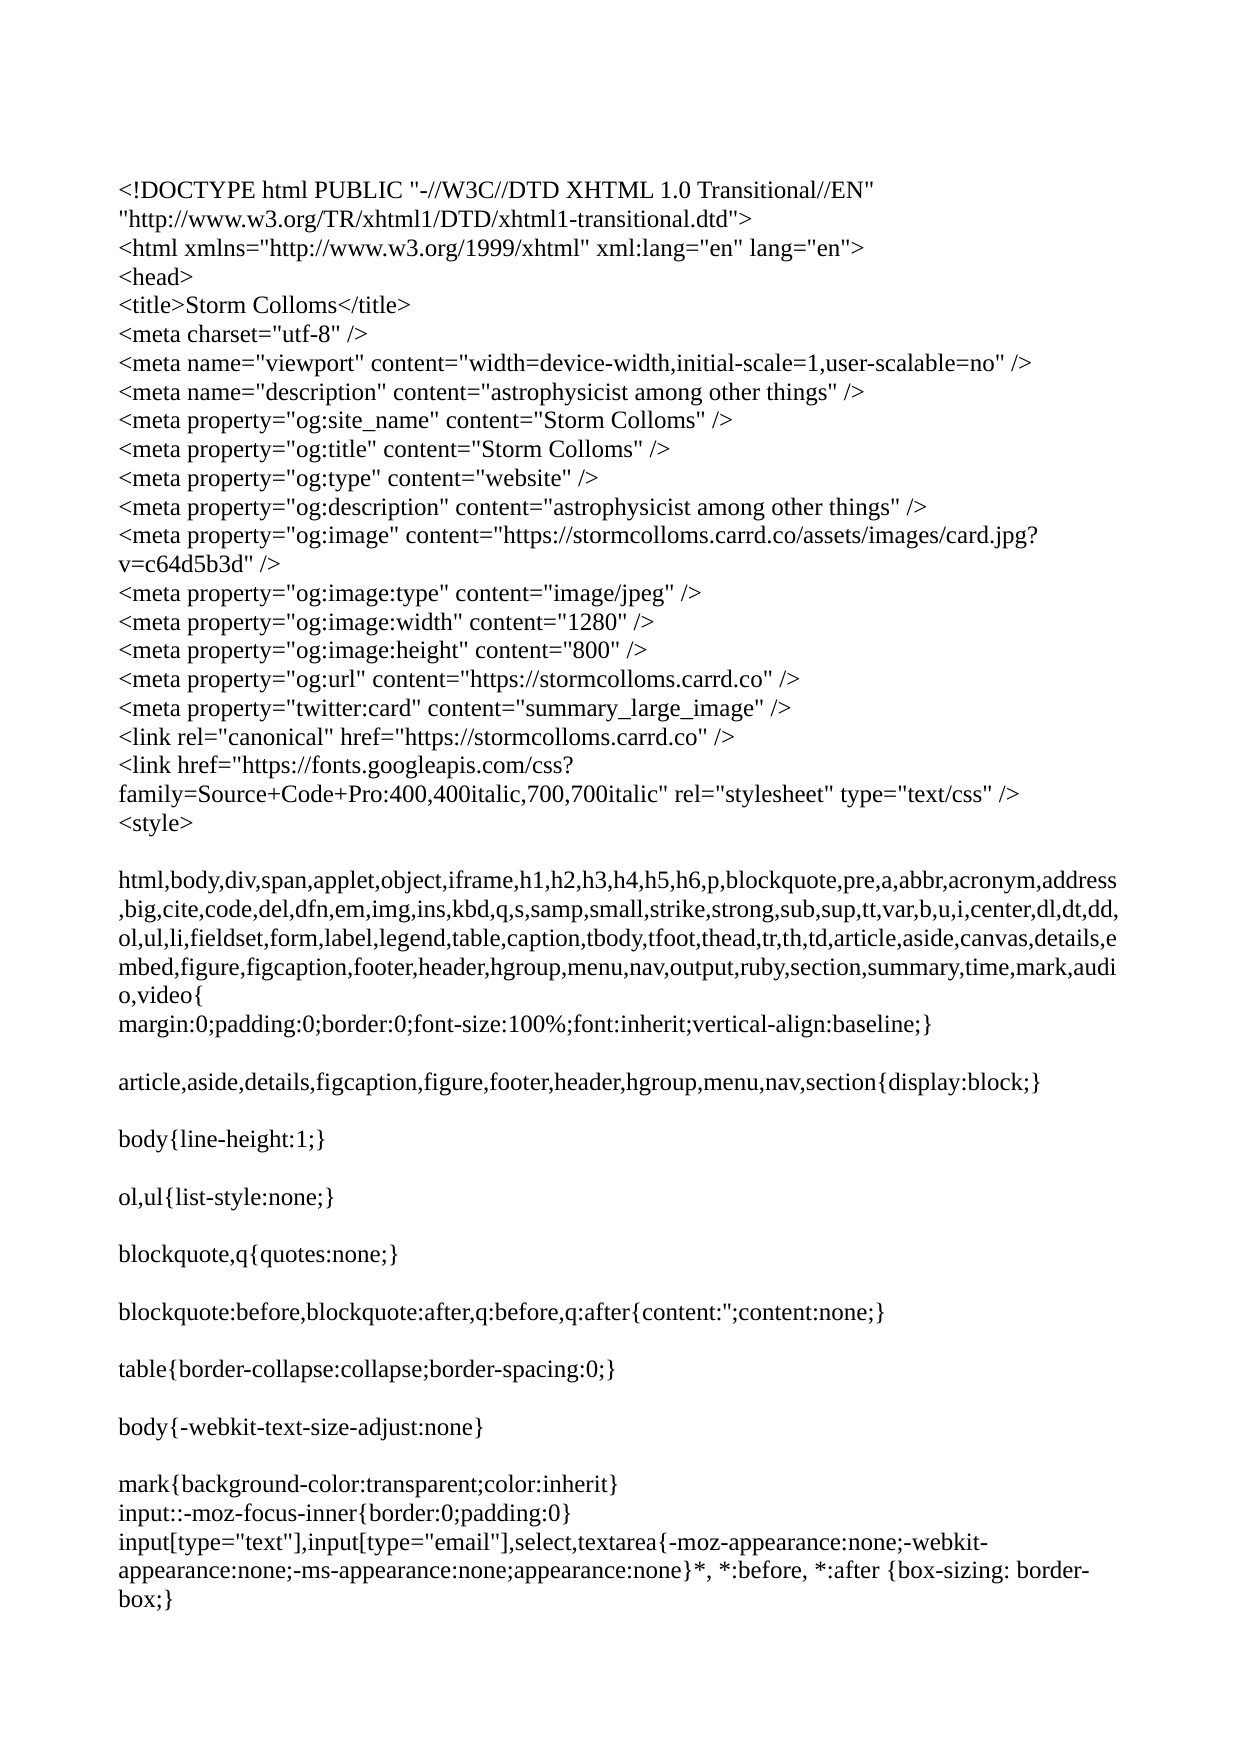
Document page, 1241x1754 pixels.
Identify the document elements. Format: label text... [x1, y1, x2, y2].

text <meta property="og:image:width" content="1280" /> [118, 607, 1122, 636]
text margin:0;padding:0;border:0;font-size:100%;font:inherit;vertical-align:baseline;} [118, 1009, 1122, 1038]
text <meta property="og:image:height" content="800" /> [118, 636, 1122, 664]
text mark{background-color:transparent;color:inherit} [118, 1469, 1122, 1498]
text <meta property="og:url" content="https://stormcolloms.carrd.co" /> [118, 664, 1122, 693]
text <!DOCTYPE html PUBLIC "-//W3C//DTD XHTML 1.0 Transitional//EN" "http://www.w3.org/TR/xhtml1/DTD/xhtml1-transitional.dtd"> [118, 176, 1122, 233]
text <head> [118, 262, 1122, 291]
text table{border-collapse:collapse;border-spacing:0;} [118, 1354, 1122, 1383]
text <meta name="viewport" content="width=device-width,initial-scale=1,user-scalable=no" /> [118, 348, 1122, 377]
text body{line-height:1;} [118, 1124, 1122, 1153]
text <meta property="og:description" content="astrophysicist among other things" /> [118, 492, 1122, 521]
text article,aside,details,figcaption,figure,footer,header,hgroup,menu,nav,section{display:block;} [118, 1067, 1122, 1096]
text <meta property="twitter:card" content="summary_large_image" /> [118, 693, 1122, 722]
text input::-moz-focus-inner{border:0;padding:0} [118, 1498, 1122, 1527]
text ol,ul{list-style:none;} [118, 1182, 1122, 1211]
text <link rel="canonical" href="https://stormcolloms.carrd.co" /> [118, 722, 1122, 751]
text html,body,div,span,applet,object,iframe,h1,h2,h3,h4,h5,h6,p,blockquote,pre,a,abbr,acronym,address,big,cite,code,del,dfn,em,img,ins,kbd,q,s,samp,small,strike,strong,sub,sup,tt,var,b,u,i,center,dl,dt,dd,ol,ul,li,fieldset,form,label,legend,table,caption,tbody,tfoot,thead,tr,th,td,article,aside,canvas,details,embed,figure,figcaption,footer,header,hgroup,menu,nav,output,ruby,section,summary,time,mark,audio,video{ [118, 866, 1122, 1009]
text <meta charset="utf-8" /> [118, 319, 1122, 348]
text <style> [118, 808, 1122, 837]
text <title>Storm Colloms</title> [118, 291, 1122, 319]
text <link href="https://fonts.googleapis.com/css?family=Source+Code+Pro:400,400italic,700,700italic" rel="stylesheet" type="text/css" /> [118, 751, 1122, 808]
text <meta property="og:image:type" content="image/jpeg" /> [118, 578, 1122, 607]
text <meta property="og:title" content="Storm Colloms" /> [118, 434, 1122, 463]
text <meta property="og:site_name" content="Storm Colloms" /> [118, 406, 1122, 434]
text blockquote,q{quotes:none;} [118, 1239, 1122, 1268]
text body{-webkit-text-size-adjust:none} [118, 1412, 1122, 1441]
text <meta name="description" content="astrophysicist among other things" /> [118, 377, 1122, 406]
text <meta property="og:type" content="website" /> [118, 463, 1122, 492]
text input[type="text"],input[type="email"],select,textarea{-moz-appearance:none;-webkit-appearance:none;-ms-appearance:none;appearance:none}*, *:before, *:after {box-sizing: border-box;} [118, 1527, 1122, 1613]
text <meta property="og:image" content="https://stormcolloms.carrd.co/assets/images/card.jpg?v=c64d5b3d" /> [118, 521, 1122, 578]
text blockquote:before,blockquote:after,q:before,q:after{content:'';content:none;} [118, 1297, 1122, 1326]
text <html xmlns="http://www.w3.org/1999/xhtml" xml:lang="en" lang="en"> [118, 233, 1122, 262]
